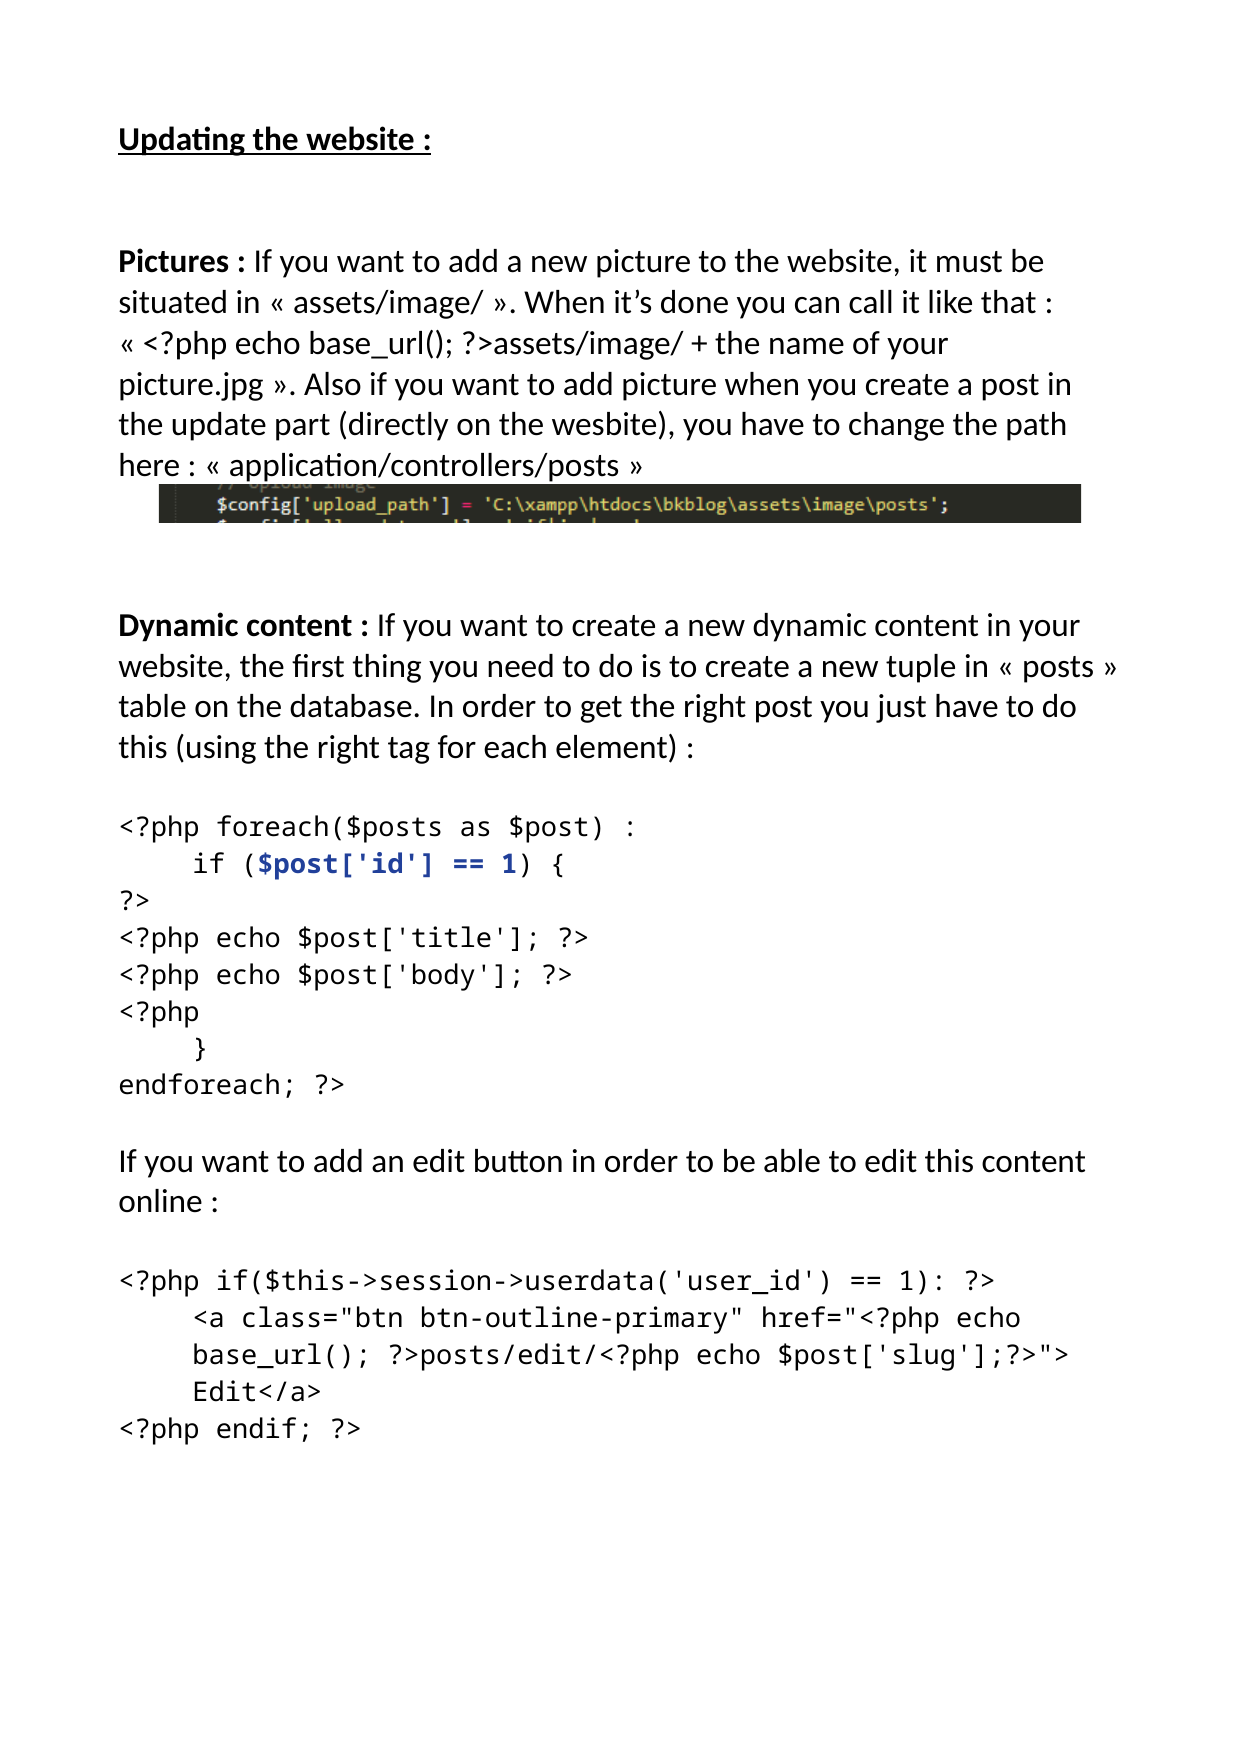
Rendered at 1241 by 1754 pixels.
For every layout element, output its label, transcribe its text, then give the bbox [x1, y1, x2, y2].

text Pictures : If you want to add a new picture to the website, it must be situated in « assets/image/ ». When it’s done you can call it like that : [118, 240, 1122, 322]
text <?php foreach($posts as $post) : [118, 808, 1122, 844]
text « <?php echo base_url(); ?>assets/image/ + the name of your picture.jpg ». Also if you want to add picture when you create a post in the update part (directly on the wesbite), you have to change the path here : « application/controllers/posts » [118, 322, 1122, 485]
text Dynamic content : If you want to create a new dynamic content in your website, the first thing you need to do is to create a new tuple in « posts » table on the database. In order to get the right post you just have to do this (using the right tag for each element) : [118, 604, 1122, 767]
text <?php if($this->session->userdata('user_id') == 1): ?> [118, 1262, 1122, 1299]
text <?php endif; ?> [118, 1409, 1122, 1446]
text <?php echo $post['body']; ?> [118, 955, 1122, 992]
text } [118, 1029, 1122, 1066]
text <?php echo $post['title']; ?> [118, 918, 1122, 955]
text Updating the website : [118, 118, 1122, 159]
text If you want to add an edit button in order to be able to edit this content online : [118, 1139, 1122, 1221]
text ?> [118, 881, 1122, 918]
text <a class="btn btn-outline-primary" href="<?php echo base_url(); ?>posts/edit/<?php echo $post['slug'];?>"> Edit</a> [118, 1299, 1122, 1409]
picture [158, 484, 1082, 523]
text <?php [118, 992, 1122, 1029]
text if ($post['id'] == 1) { [118, 844, 1122, 881]
text endforeach; ?> [118, 1066, 1122, 1103]
